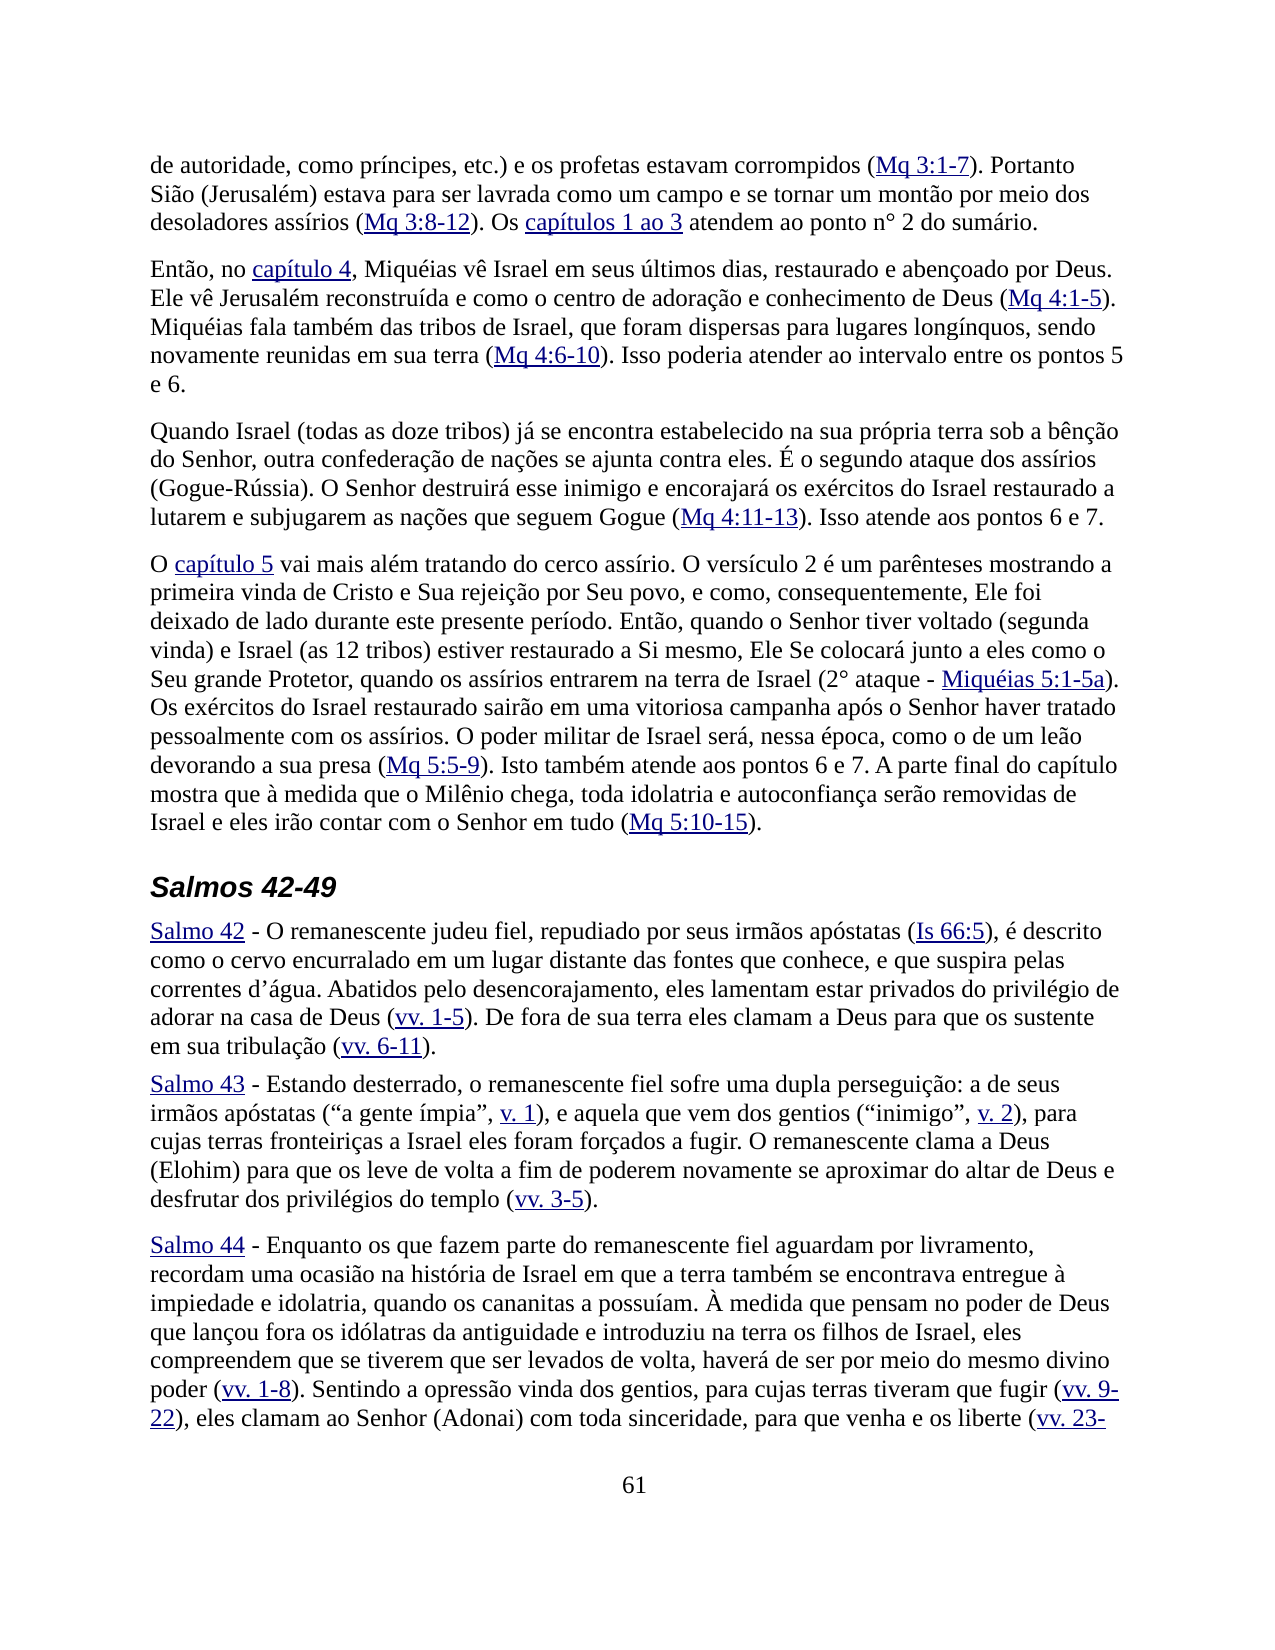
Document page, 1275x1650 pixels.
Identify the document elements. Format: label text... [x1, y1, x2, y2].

text Salmo 44 - Enquanto os que fazem parte do remanescente fiel aguardam por livramento, recordam uma ocasião na história de Israel em que a terra também se encontrava entregue à impiedade e idolatria, quando os cananitas a possuíam. À medida que pensam no poder de Deus que lançou fora os idólatras da antiguidade e introduziu na terra os filhos de Israel, eles compreendem que se tiverem que ser levados de volta, haverá de ser por meio do mesmo divino poder (vv. 1-8). Sentindo a opressão vinda dos gentios, para cujas terras tiveram que fugir (vv. 9-22), eles clamam ao Senhor (Adonai) com toda sinceridade, para que venha e os liberte (vv. 23- [150, 1231, 1125, 1432]
subtitle Salmos 42-49 [150, 870, 1125, 904]
text Salmo 42 - O remanescente judeu fiel, repudiado por seus irmãos apóstatas (Is 66:5), é descrito como o cervo encurralado em um lugar distante das fontes que conhece, e que suspira pelas correntes d’água. Abatidos pelo desencorajamento, eles lamentam estar privados do privilégio de adorar na casa de Deus (vv. 1-5). De fora de sua terra eles clamam a Deus para que os sustente em sua tribulação (vv. 6-11). [150, 916, 1125, 1060]
text Quando Israel (todas as doze tribos) já se encontra estabelecido na sua própria terra sob a bênção do Senhor, outra confederação de nações se ajunta contra eles. É o segundo ataque dos assírios (Gogue-Rússia). O Senhor destruirá esse inimigo e encorajará os exércitos do Israel restaurado a lutarem e subjugarem as nações que seguem Gogue (Mq 4:11-13). Isso atende aos pontos 6 e 7. [150, 416, 1125, 531]
text Salmo 43 - Estando desterrado, o remanescente fiel sofre uma dupla perseguição: a de seus irmãos apóstatas (“a gente ímpia”, v. 1), e aquela que vem dos gentios (“inimigo”, v. 2), para cujas terras fronteiriças a Israel eles foram forçados a fugir. O remanescente clama a Deus (Elohim) para que os leve de volta a fim de poderem novamente se aproximar do altar de Deus e desfrutar dos privilégios do templo (vv. 3-5). [150, 1069, 1125, 1213]
text O capítulo 5 vai mais além tratando do cerco assírio. O versículo 2 é um parênteses mostrando a primeira vinda de Cristo e Sua rejeição por Seu povo, e como, consequentemente, Ele foi deixado de lado durante este presente período. Então, quando o Senhor tiver voltado (segunda vinda) e Israel (as 12 tribos) estiver restaurado a Si mesmo, Ele Se colocará junto a eles como o Seu grande Protetor, quando os assírios entrarem na terra de Israel (2° ataque - Miquéias 5:1-5a). Os exércitos do Israel restaurado sairão em uma vitoriosa campanha após o Senhor haver tratado pessoalmente com os assírios. O poder militar de Israel será, nessa época, como o de um leão devorando a sua presa (Mq 5:5-9). Isto também atende aos pontos 6 e 7. A parte final do capítulo mostra que à medida que o Milênio chega, toda idolatria e autoconfiança serão removidas de Israel e eles irão contar com o Senhor em tudo (Mq 5:10-15). [150, 549, 1125, 836]
text Então, no capítulo 4, Miquéias vê Israel em seus últimos dias, restaurado e abençoado por Deus. Ele vê Jerusalém reconstruída e como o centro de adoração e conhecimento de Deus (Mq 4:1-5). Miquéias fala também das tribos de Israel, que foram dispersas para lugares longínquos, sendo novamente reunidas em sua terra (Mq 4:6-10). Isso poderia atender ao intervalo entre os pontos 5 e 6. [150, 254, 1125, 398]
text de autoridade, como príncipes, etc.) e os profetas estavam corrompidos (Mq 3:1-7). Portanto Sião (Jerusalém) estava para ser lavrada como um campo e se tornar um montão por meio dos desoladores assírios (Mq 3:8-12). Os capítulos 1 ao 3 atendem ao ponto n° 2 do sumário. [150, 150, 1125, 236]
